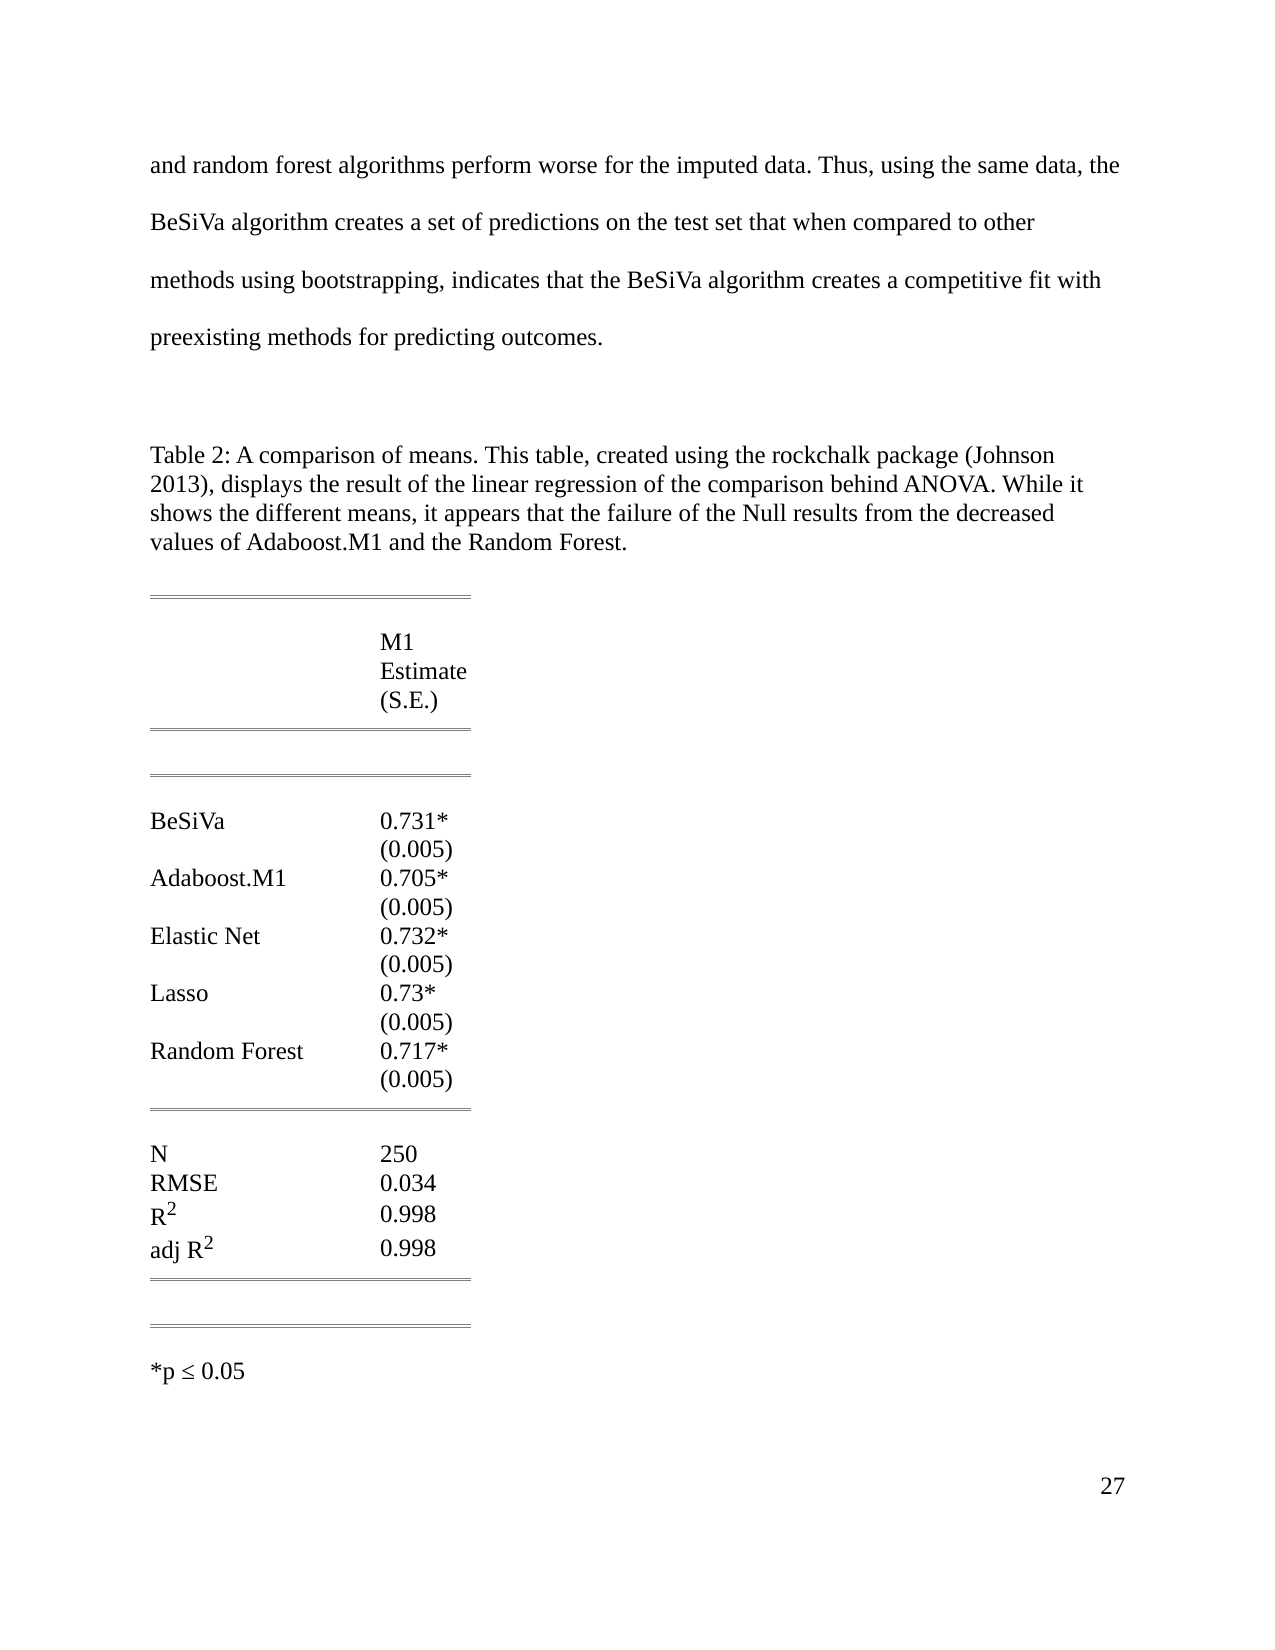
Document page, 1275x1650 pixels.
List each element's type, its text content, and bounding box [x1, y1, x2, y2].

table_cell [150, 714, 380, 728]
table_cell [380, 1310, 471, 1324]
table_cell [150, 1111, 380, 1139]
table_cell 0.732* [380, 921, 471, 949]
table_cell [380, 1328, 471, 1356]
table_cell 0.998 [380, 1230, 471, 1264]
table_header [380, 562, 471, 581]
table_cell [150, 627, 380, 656]
table_cell [150, 1328, 380, 1356]
table_cell [150, 950, 380, 978]
text and random forest algorithms perform worse for the imputed data. Thus, using the same data, the BeSiVa algorithm creates a set of predictions on the test set that when compared to other methods using bootstrapping, indicates that the BeSiVa algorithm creates a competitive fit with preexisting methods for predicting outcomes. [150, 150, 1125, 351]
table_cell 0.73* [380, 978, 471, 1007]
table_cell 0.034 [380, 1168, 471, 1197]
table_cell [150, 1007, 380, 1036]
table_cell (0.005) [380, 835, 471, 863]
table_cell BeSiVa [150, 806, 380, 834]
table_cell [150, 1093, 380, 1108]
table_cell [380, 581, 471, 595]
table_cell 250 [380, 1139, 471, 1168]
table_cell Random Forest [150, 1036, 380, 1064]
table_cell [150, 599, 380, 627]
table_cell [150, 656, 380, 685]
table_cell adj R2 [150, 1230, 380, 1264]
table_cell [150, 581, 380, 595]
table_cell [380, 1093, 471, 1108]
table_cell Adaboost.M1 [150, 863, 380, 892]
table_cell 0.705* [380, 863, 471, 892]
table_cell (0.005) [380, 950, 471, 978]
table_cell M1 [380, 627, 471, 656]
table_cell [380, 760, 471, 774]
table_cell [380, 731, 471, 759]
table_cell [380, 777, 471, 806]
table_cell Lasso [150, 978, 380, 1007]
table_cell [150, 760, 380, 774]
table_cell [150, 1065, 380, 1093]
table_cell [380, 1264, 471, 1278]
table_cell *p ≤ 0.05 [150, 1356, 471, 1385]
table_cell Elastic Net [150, 921, 380, 949]
table_cell 0.998 [380, 1197, 471, 1230]
table_cell (0.005) [380, 1007, 471, 1036]
table_header [150, 562, 380, 581]
table_cell 0.731* [380, 806, 471, 834]
table_cell [380, 599, 471, 627]
table_cell (S.E.) [380, 685, 471, 713]
table_cell [380, 714, 471, 728]
table_cell [380, 1281, 471, 1310]
table_cell [150, 685, 380, 713]
table_cell [150, 835, 380, 863]
table_cell [150, 777, 380, 806]
table_cell 0.717* [380, 1036, 471, 1064]
table_cell [380, 1111, 471, 1139]
table_cell RMSE [150, 1168, 380, 1197]
table_cell [150, 1281, 380, 1310]
table_cell N [150, 1139, 380, 1168]
table_cell [150, 731, 380, 759]
table_cell R2 [150, 1197, 380, 1230]
table_cell [150, 892, 380, 921]
table_cell (0.005) [380, 892, 471, 921]
table_cell Estimate [380, 656, 471, 685]
table_cell (0.005) [380, 1065, 471, 1093]
table_cell [150, 1264, 380, 1278]
table_cell [150, 1310, 380, 1324]
